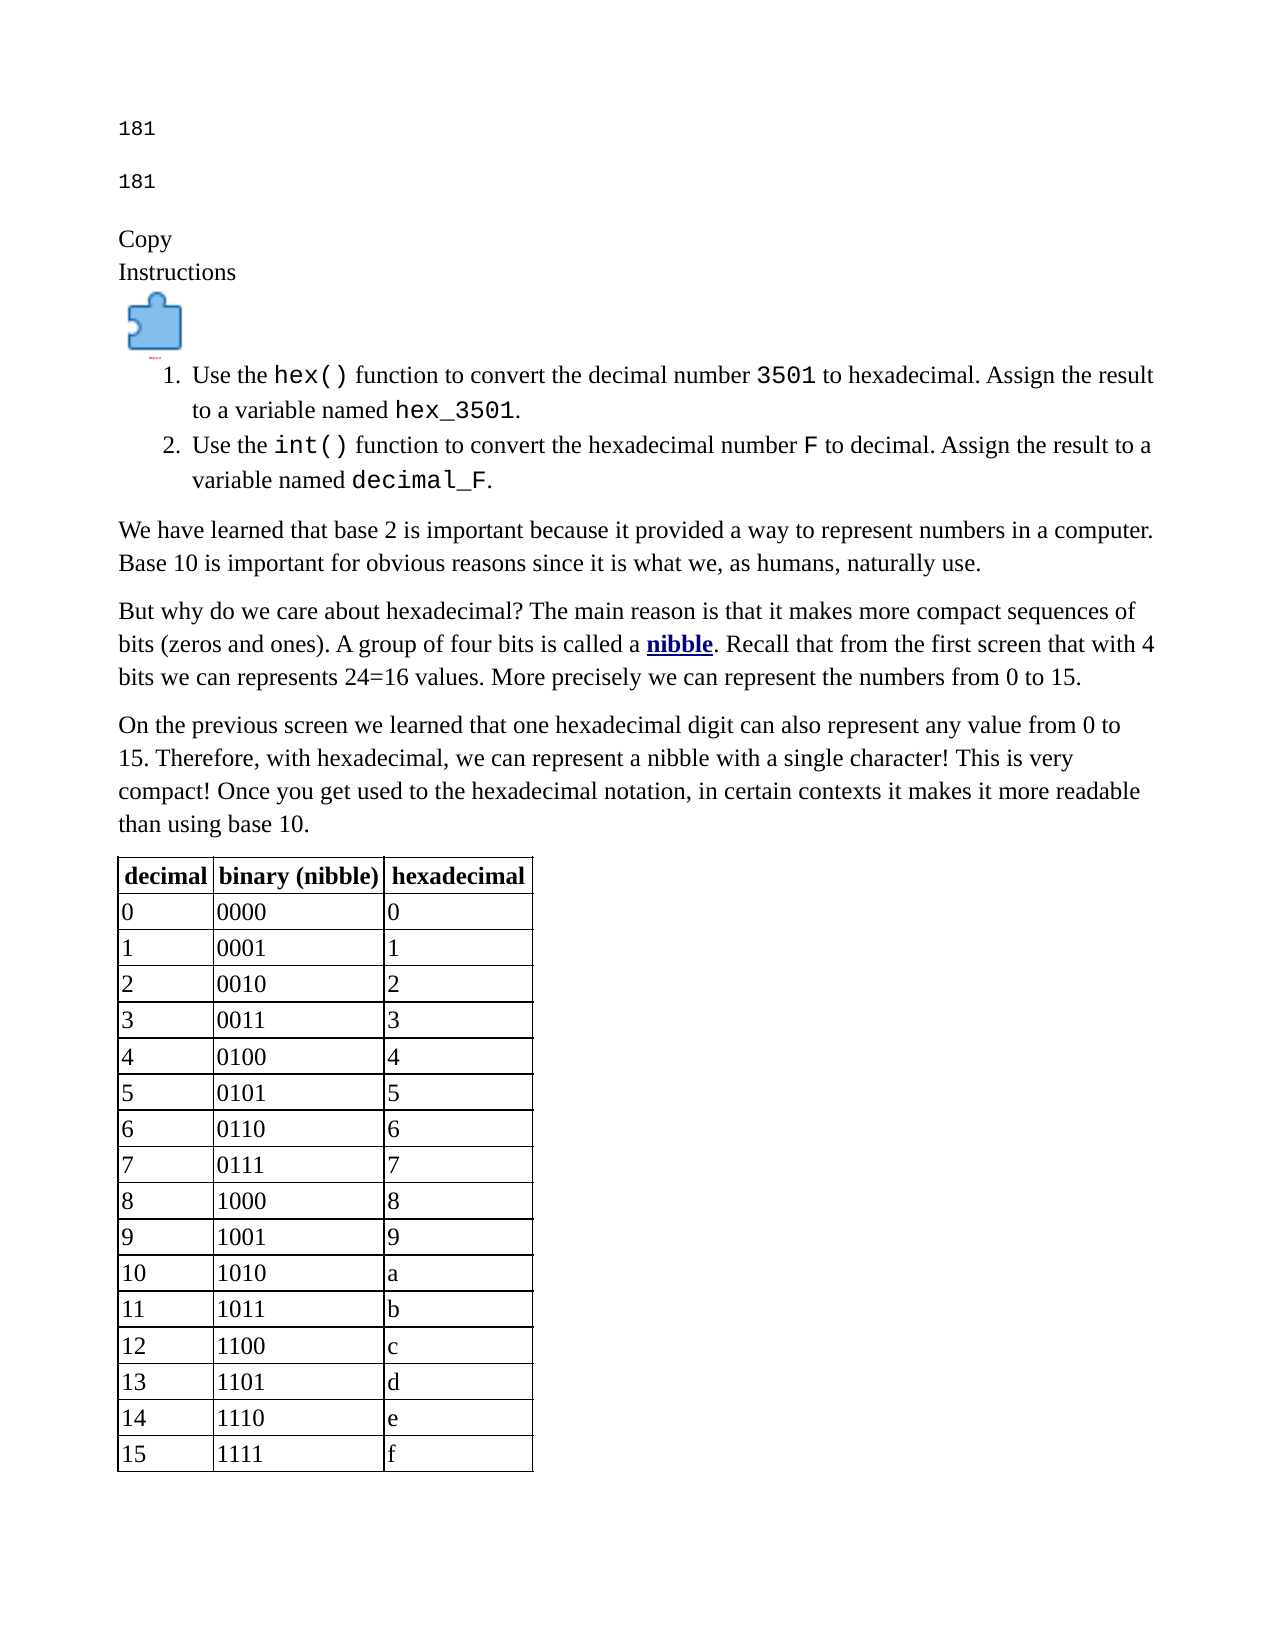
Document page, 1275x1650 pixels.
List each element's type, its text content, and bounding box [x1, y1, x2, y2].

table_cell 0011 [214, 1003, 383, 1037]
table_cell 3 [385, 1003, 532, 1037]
table_cell 4 [119, 1039, 213, 1073]
table_cell 6 [119, 1111, 213, 1146]
text 181 [118, 171, 1157, 195]
table_cell 2 [385, 966, 532, 1001]
table_cell b [385, 1292, 532, 1326]
table_cell 1111 [214, 1436, 383, 1471]
table_cell 7 [385, 1147, 532, 1182]
table_cell 1 [385, 930, 532, 965]
text But why do we care about hexadecimal? The main reason is that it makes more compact sequences of bits (zeros and ones). A group of four bits is called a nibble. Recall that from the first screen that with 4 bits we can represents 24=16 values. More precisely we can represent the numbers from 0 to 15. [118, 596, 1157, 691]
table_header binary (nibble) [214, 858, 383, 892]
table_cell 13 [119, 1364, 213, 1398]
table_cell a [385, 1256, 532, 1290]
table_cell 1 [119, 930, 213, 965]
table_cell 1110 [214, 1400, 383, 1435]
text On the previous screen we learned that one hexadecimal digit can also represent any value from 0 to 15. Therefore, with hexadecimal, we can represent a nibble with a single character! This is very compact! Once you get used to the hexadecimal notation, in certain contexts it makes it more readable than using base 10. [118, 710, 1157, 837]
table_cell 8 [119, 1183, 213, 1218]
text 181 [118, 118, 1157, 142]
table_cell 9 [385, 1220, 532, 1254]
table_cell 0111 [214, 1147, 383, 1182]
table_cell 12 [119, 1328, 213, 1362]
table_cell 1010 [214, 1256, 383, 1290]
table_cell 0110 [214, 1111, 383, 1146]
table_cell 15 [119, 1436, 213, 1471]
table_cell 0101 [214, 1075, 383, 1109]
table_cell 7 [119, 1147, 213, 1182]
table_cell 1011 [214, 1292, 383, 1326]
table_cell 5 [119, 1075, 213, 1109]
list Use the hex() function to convert the decimal number 3501 to hexadecimal. Assign the result to a variable named hex_3501. [162, 360, 1157, 426]
table_cell 0001 [214, 930, 383, 965]
table_cell f [385, 1436, 532, 1471]
table_cell 0 [119, 894, 213, 929]
text We have learned that base 2 is important because it provided a way to represent numbers in a computer. Base 10 is important for obvious reasons since it is what we, as humans, naturally use. [118, 515, 1157, 577]
table_cell 1101 [214, 1364, 383, 1398]
table_cell 3 [119, 1003, 213, 1037]
table_cell 1001 [214, 1220, 383, 1254]
table_cell c [385, 1328, 532, 1362]
table_cell 1100 [214, 1328, 383, 1362]
table_cell 6 [385, 1111, 532, 1146]
text Copy [118, 224, 1157, 253]
table_header decimal [119, 858, 213, 892]
table_cell 4 [385, 1039, 532, 1073]
table_cell 9 [119, 1220, 213, 1254]
text Instructions [118, 257, 1157, 286]
table_cell 1000 [214, 1183, 383, 1218]
table_cell 0000 [214, 894, 383, 929]
table_cell e [385, 1400, 532, 1435]
table_cell 14 [119, 1400, 213, 1435]
list Use the int() function to convert the hexadecimal number F to decimal. Assign the result to a variable named decimal_F. [162, 430, 1157, 496]
table_cell 8 [385, 1183, 532, 1218]
table_cell 0 [385, 894, 532, 929]
table_cell 10 [119, 1256, 213, 1290]
table_cell 5 [385, 1075, 532, 1109]
table_cell d [385, 1364, 532, 1398]
table_header hexadecimal [385, 858, 532, 892]
table_cell 0010 [214, 966, 383, 1001]
table_cell 2 [119, 966, 213, 1001]
table_cell 0100 [214, 1039, 383, 1073]
table_cell 11 [119, 1292, 213, 1326]
